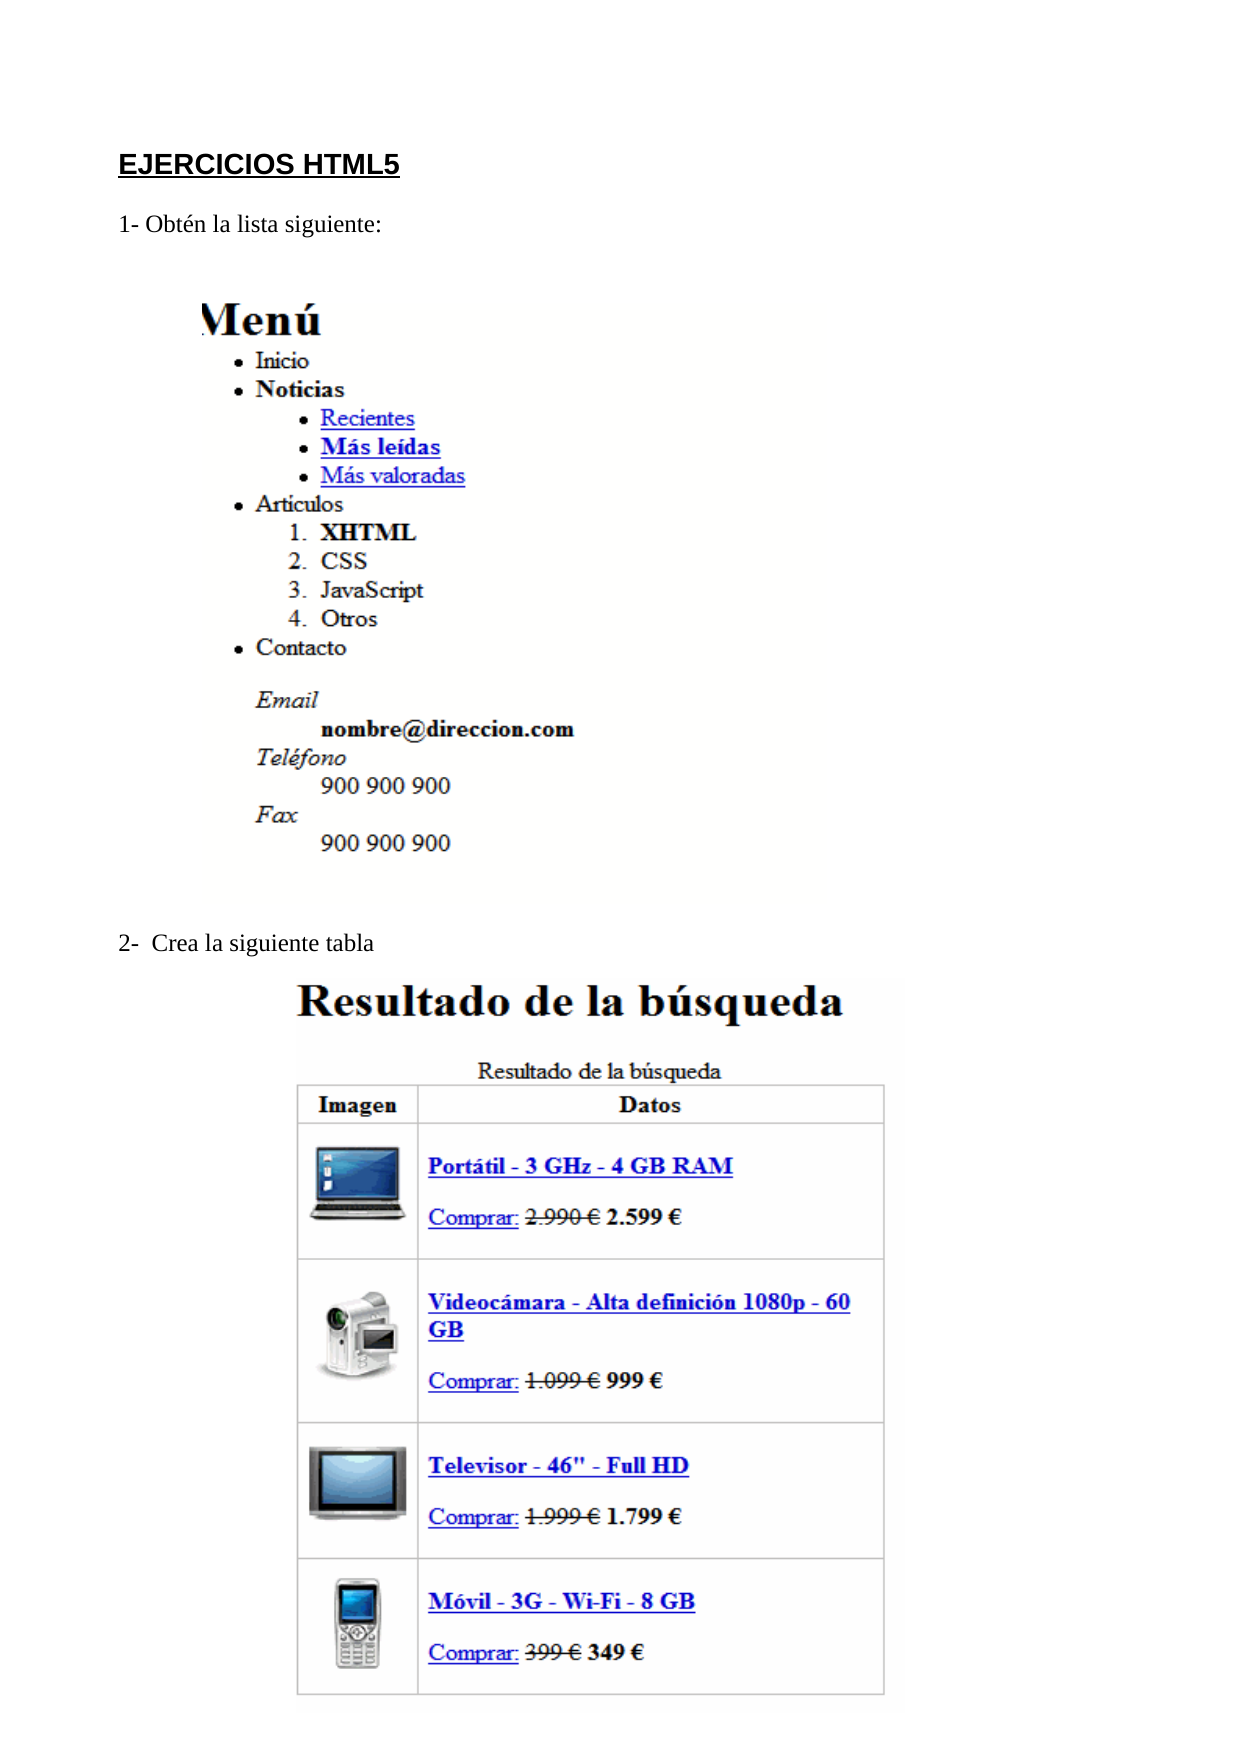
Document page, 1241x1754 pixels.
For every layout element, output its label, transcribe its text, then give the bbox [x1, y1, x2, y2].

picture [296, 978, 906, 1713]
text 2- Crea la siguiente tabla [118, 928, 1122, 957]
picture [202, 303, 828, 904]
text 1- Obtén la lista siguiente: [118, 209, 1122, 238]
text EJERCICIOS HTML5 [118, 147, 1122, 180]
